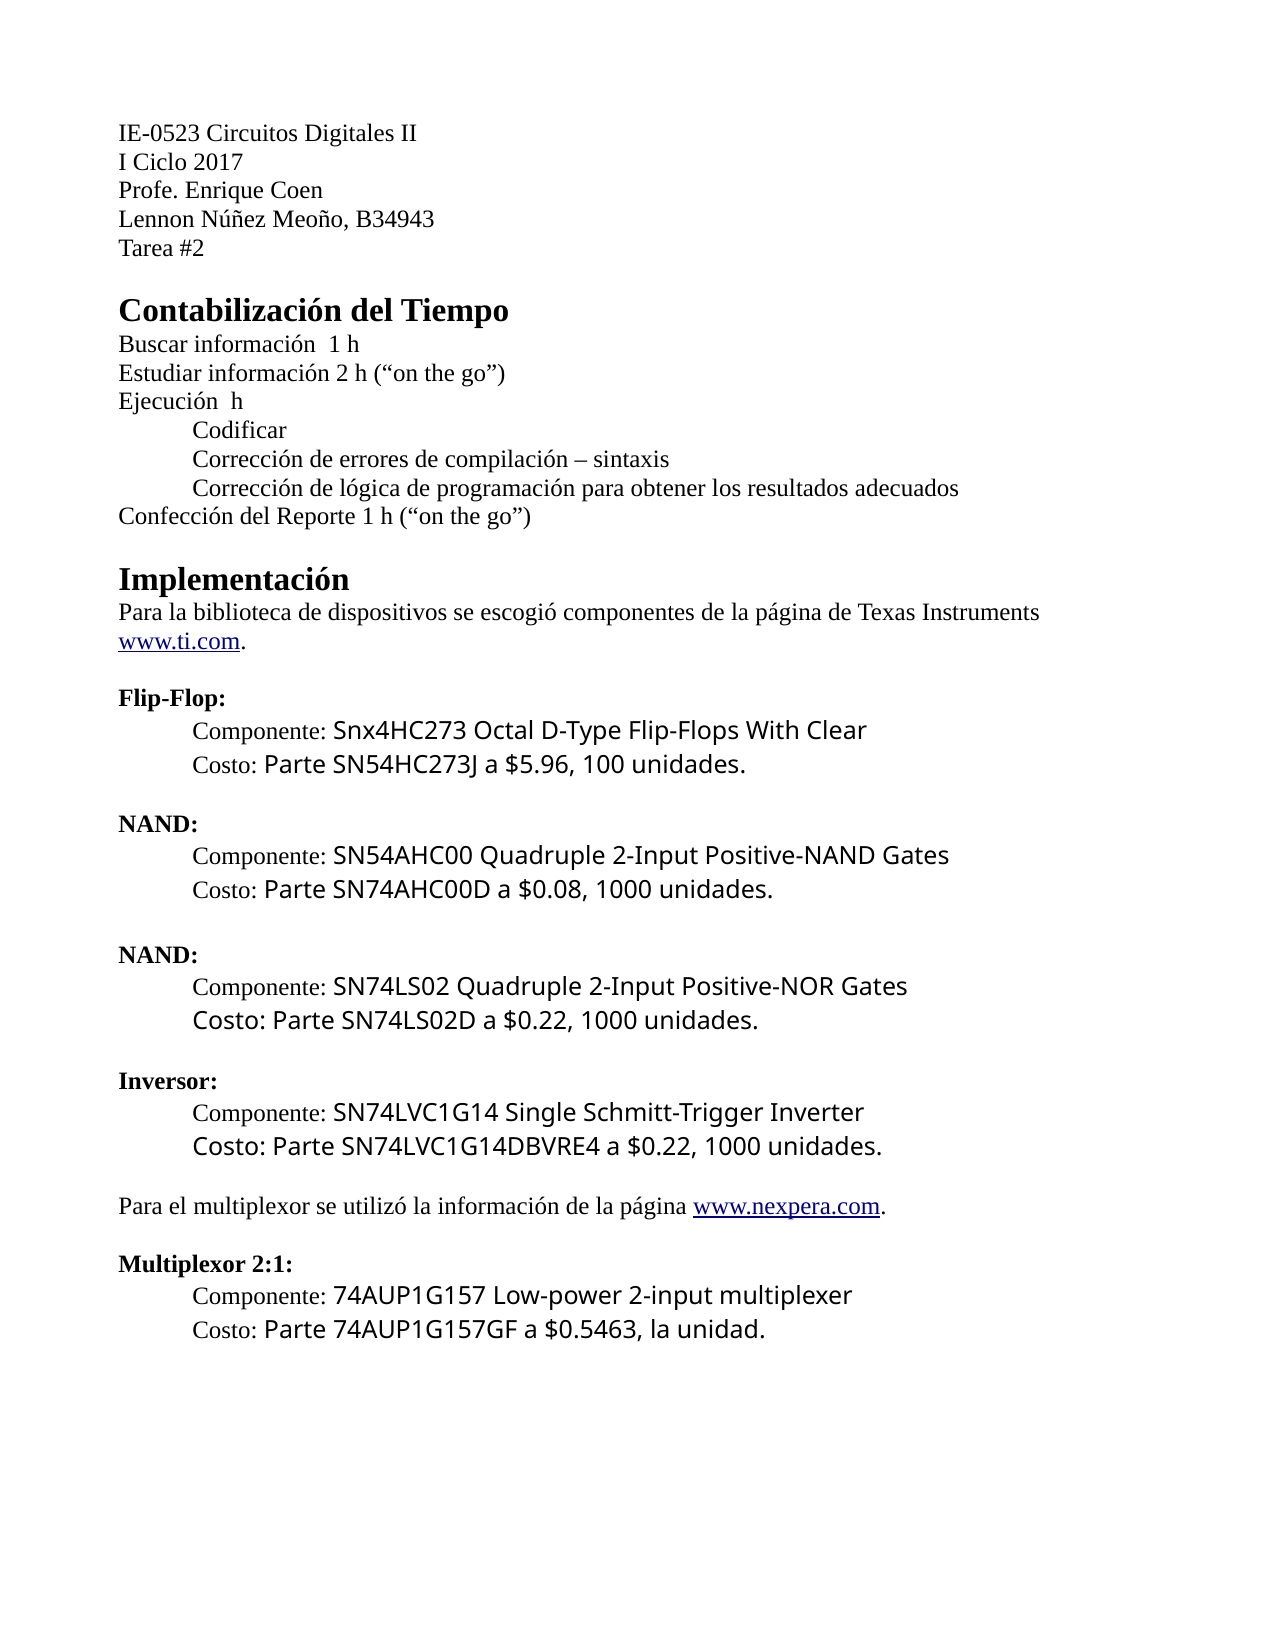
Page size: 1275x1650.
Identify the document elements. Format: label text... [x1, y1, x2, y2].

text Componente: 74AUP1G157 Low-power 2-input multiplexer [118, 1278, 1157, 1312]
text Componente: SN74LVC1G14 Single Schmitt-Trigger Inverter [118, 1094, 1157, 1128]
text Corrección de lógica de programación para obtener los resultados adecuados [118, 473, 1157, 501]
text Confección del Reporte 1 h (“on the go”) [118, 501, 1157, 530]
text Codificar [118, 415, 1157, 444]
text Estudiar información 2 h (“on the go”) [118, 358, 1157, 386]
text Lennon Núñez Meoño, B34943 [118, 204, 1157, 233]
text Tarea #2 [118, 233, 1157, 262]
text Flip-Flop: [118, 683, 1157, 712]
text I Ciclo 2017 [118, 147, 1157, 176]
text NAND: [118, 809, 1157, 838]
text Ejecución h [118, 386, 1157, 415]
text Para la biblioteca de dispositivos se escogió componentes de la página de Texas Instruments www.ti.com. [118, 597, 1157, 655]
text Costo: Parte SN74AHC00D a $0.08, 1000 unidades. [118, 872, 1157, 906]
text Componente: Snx4HC273 Octal D-Type Flip-Flops With Clear [118, 712, 1157, 746]
text Profe. Enrique Coen [118, 176, 1157, 204]
text Contabilización del Tiempo [118, 291, 1157, 329]
text Inversor: [118, 1066, 1157, 1094]
text Componente: SN74LS02 Quadruple 2-Input Positive-NOR Gates [118, 969, 1157, 1003]
text IE-0523 Circuitos Digitales II [118, 118, 1157, 147]
text Para el multiplexor se utilizó la información de la página www.nexpera.com. [118, 1191, 1157, 1220]
text Costo: Parte SN54HC273J a $5.96, 100 unidades. [118, 746, 1157, 780]
text Componente: SN54AHC00 Quadruple 2-Input Positive-NAND Gates [118, 838, 1157, 872]
text Multiplexor 2:1: [118, 1249, 1157, 1278]
text Implementación [118, 559, 1157, 597]
text Corrección de errores de compilación – sintaxis [118, 444, 1157, 473]
text Costo: Parte SN74LVC1G14DBVRE4 a $0.22, 1000 unidades. [118, 1128, 1157, 1163]
text Costo: Parte 74AUP1G157GF a $0.5463, la unidad. [118, 1312, 1157, 1346]
text NAND: [118, 940, 1157, 969]
text Costo: Parte SN74LS02D a $0.22, 1000 unidades. [118, 1003, 1157, 1037]
text Buscar información 1 h [118, 329, 1157, 358]
